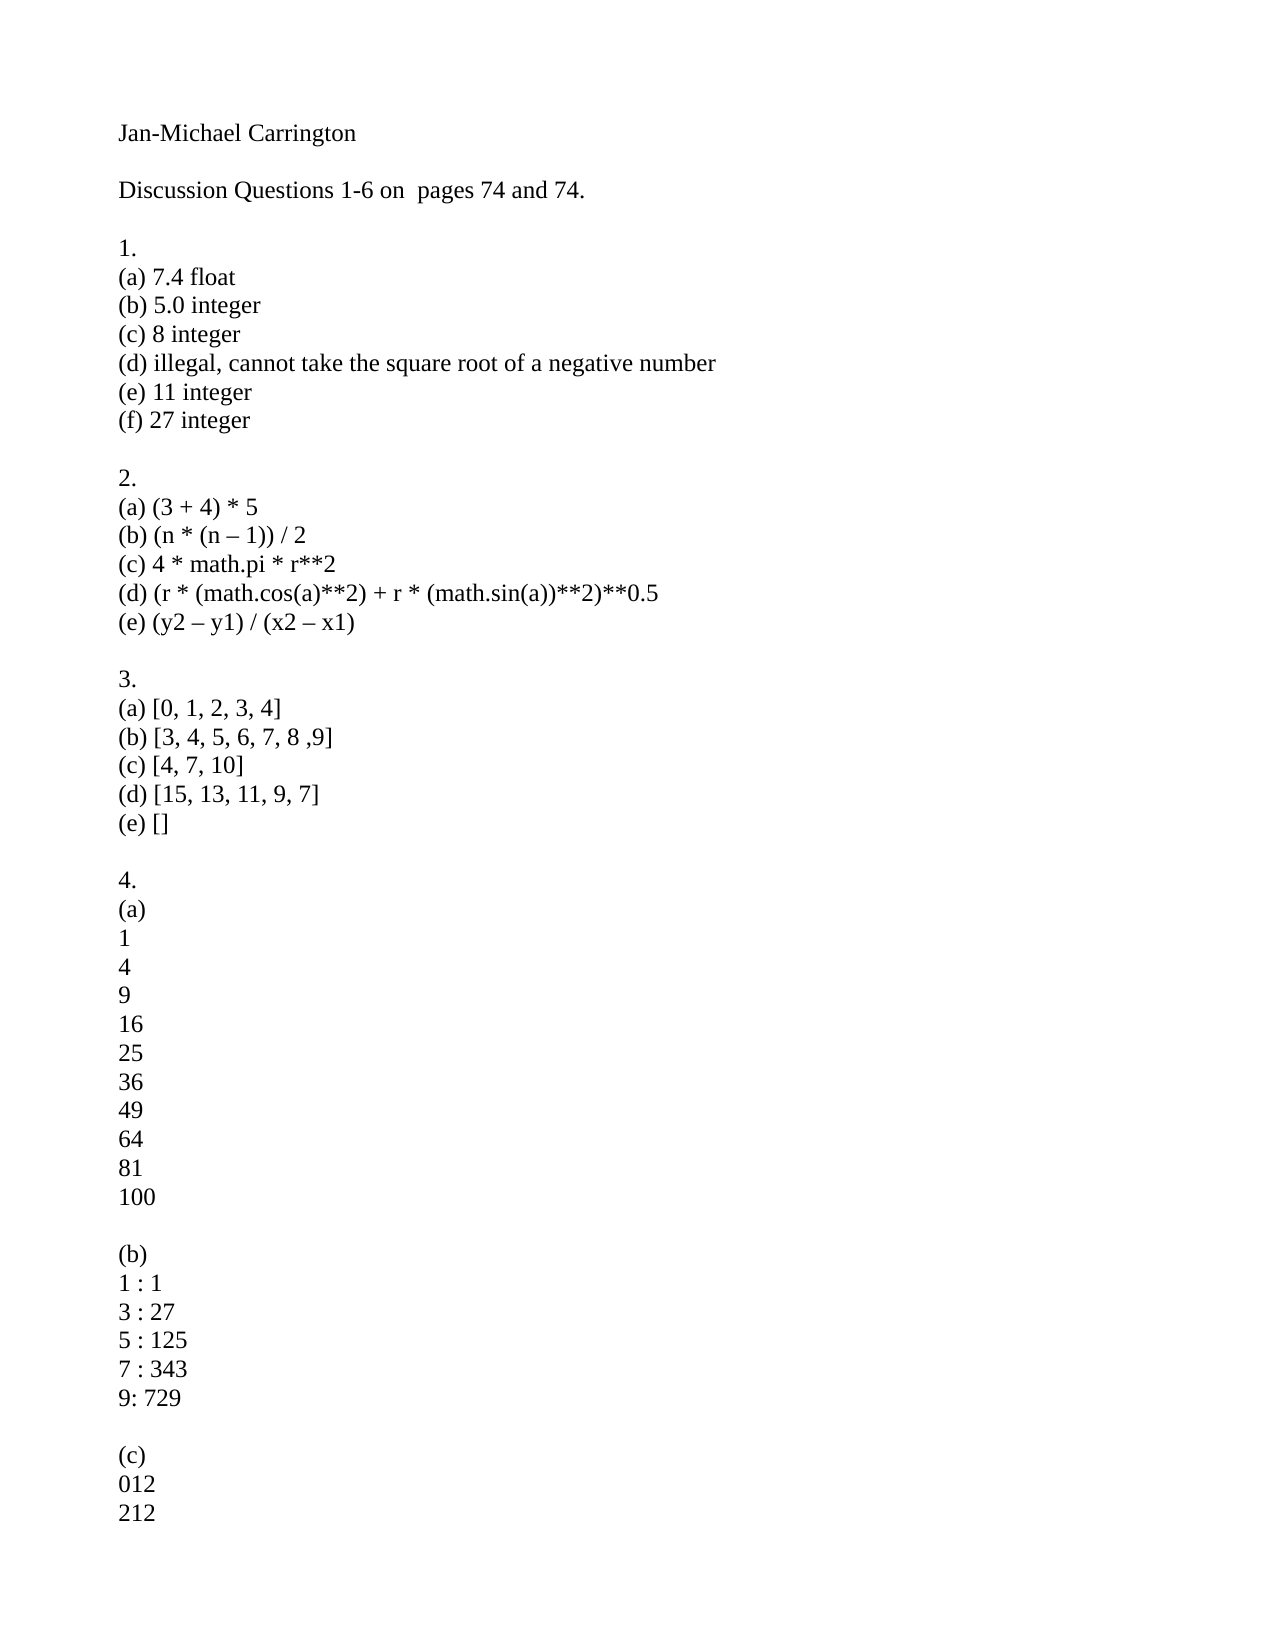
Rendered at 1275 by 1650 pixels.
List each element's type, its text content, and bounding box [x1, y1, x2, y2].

text 100 [118, 1182, 1157, 1211]
text (b) (n * (n – 1)) / 2 [118, 521, 1157, 549]
text 2. [118, 434, 1157, 492]
text (a) 7.4 float (b) 5.0 integer [118, 262, 1157, 319]
text 1 [118, 923, 1157, 952]
text (b) [3, 4, 5, 6, 7, 8 ,9] [118, 722, 1157, 751]
text (a) (3 + 4) * 5 [118, 492, 1157, 521]
text (d) (r * (math.cos(a)**2) + r * (math.sin(a))**2)**0.5 [118, 578, 1157, 607]
text (e) 11 integer [118, 377, 1157, 406]
text (c) 4 * math.pi * r**2 [118, 549, 1157, 578]
text (c) [118, 1441, 1157, 1469]
text 3 : 27 [118, 1297, 1157, 1326]
text 64 [118, 1124, 1157, 1153]
text 4. [118, 866, 1157, 894]
text 9: 729 [118, 1383, 1157, 1412]
text (a) [0, 1, 2, 3, 4] [118, 693, 1157, 722]
text (d) [15, 13, 11, 9, 7] [118, 779, 1157, 808]
text Jan-Michael Carrington [118, 118, 1157, 147]
text 3. [118, 664, 1157, 693]
text 36 [118, 1067, 1157, 1096]
text 1 : 1 [118, 1268, 1157, 1297]
text (a) [118, 894, 1157, 923]
text (d) illegal, cannot take the square root of a negative number [118, 348, 1157, 377]
text Discussion Questions 1-6 on pages 74 and 74. [118, 176, 1157, 204]
text (e) (y2 – y1) / (x2 – x1) [118, 607, 1157, 636]
text (c) [4, 7, 10] [118, 751, 1157, 779]
text 81 [118, 1153, 1157, 1182]
text 1. [118, 204, 1157, 262]
text 9 [118, 981, 1157, 1009]
text 16 [118, 1009, 1157, 1038]
text 25 [118, 1038, 1157, 1067]
text (c) 8 integer [118, 319, 1157, 348]
text (f) 27 integer [118, 406, 1157, 434]
text 5 : 125 [118, 1326, 1157, 1354]
text 012 [118, 1469, 1157, 1498]
text 49 [118, 1096, 1157, 1124]
text 7 : 343 [118, 1354, 1157, 1383]
text (b) [118, 1239, 1157, 1268]
text 212 [118, 1498, 1157, 1527]
text 4 [118, 952, 1157, 981]
text (e) [] [118, 808, 1157, 837]
